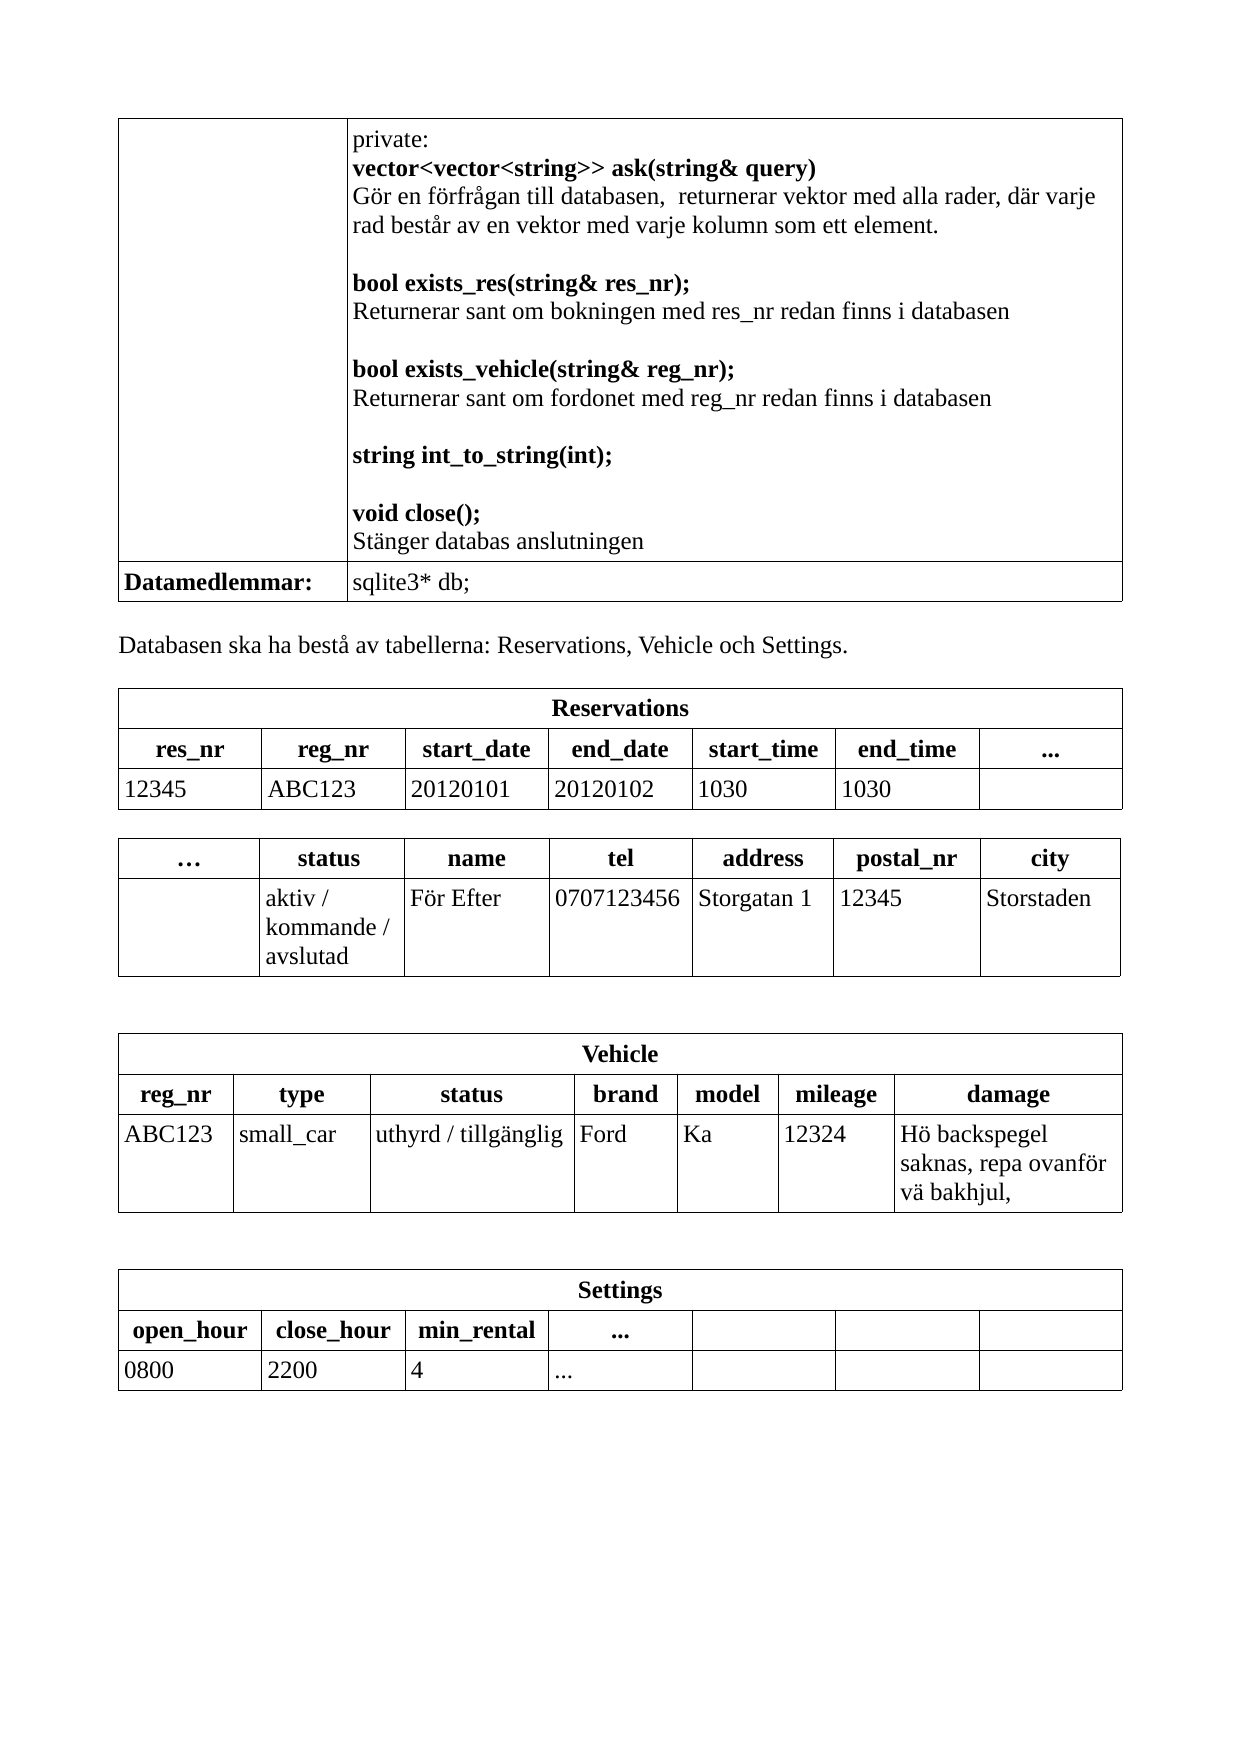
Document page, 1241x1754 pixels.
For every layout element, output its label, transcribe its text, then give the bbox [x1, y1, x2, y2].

table_header postal_nr [834, 839, 980, 878]
table_cell close_hour [262, 1311, 405, 1350]
table_cell Hö backspegel saknas, repa ovanför vä bakhjul, [895, 1115, 1122, 1212]
table_cell open_hour [119, 1311, 261, 1350]
text Databasen ska ha bestå av tabellerna: Reservations, Vehicle och Settings. [118, 630, 1122, 659]
table_cell end_date [549, 729, 692, 768]
table_cell Ka [678, 1115, 778, 1212]
table_cell uthyrd / tillgänglig [371, 1115, 574, 1212]
table_cell status [371, 1075, 574, 1114]
table_cell start_date [406, 729, 548, 768]
table_cell Datamedlemmar: [119, 562, 347, 601]
table_cell [693, 1311, 835, 1350]
table_cell [119, 879, 259, 976]
table_cell För Efter [405, 879, 549, 976]
table_header address [693, 839, 833, 878]
table_cell [836, 1311, 979, 1350]
table_header … [119, 839, 259, 878]
table_cell 1030 [693, 769, 835, 808]
table_cell ... [549, 1351, 692, 1390]
table_cell [980, 1311, 1122, 1350]
table_cell 0800 [119, 1351, 261, 1390]
table_cell aktiv / kommande / avslutad [260, 879, 404, 976]
table_cell Storstaden [981, 879, 1120, 976]
table_cell sqlite3* db; [348, 562, 1122, 601]
table_cell 20120101 [406, 769, 548, 808]
table_cell Ford [575, 1115, 677, 1212]
table_cell [119, 119, 347, 561]
table_cell private: vector<vector<string>> ask(string& query) Gör en förfrågan till databasen, returnerar vektor med alla rader, där varje rad består av en vektor med varje kolumn som ett element. bool exists_res(string& res_nr); Returnerar sant om bokningen med res_nr redan finns i databasen bool exists_vehicle(string& reg_nr); Returnerar sant om fordonet med reg_nr redan finns i databasen string int_to_string(int); void close(); Stänger databas anslutningen [348, 119, 1122, 561]
table_cell ... [980, 729, 1122, 768]
table_cell [980, 769, 1122, 808]
table_header city [981, 839, 1120, 878]
table_cell res_nr [119, 729, 261, 768]
table_header Reservations [119, 689, 1122, 728]
table_cell 4 [406, 1351, 548, 1390]
table_cell 12345 [834, 879, 980, 976]
table_header tel [550, 839, 692, 878]
table_cell 2200 [262, 1351, 405, 1390]
table_cell model [678, 1075, 778, 1114]
table_cell start_time [693, 729, 835, 768]
table_header name [405, 839, 549, 878]
table_cell reg_nr [119, 1075, 233, 1114]
table_cell mileage [779, 1075, 894, 1114]
table_cell brand [575, 1075, 677, 1114]
table_cell ABC123 [262, 769, 405, 808]
table_cell ... [549, 1311, 692, 1350]
table_cell 20120102 [549, 769, 692, 808]
table_cell 0707123456 [550, 879, 692, 976]
table_cell [836, 1351, 979, 1390]
table_cell reg_nr [262, 729, 405, 768]
table_cell type [234, 1075, 370, 1114]
table_cell ABC123 [119, 1115, 233, 1212]
table_cell small_car [234, 1115, 370, 1212]
table_header status [260, 839, 404, 878]
table_header Vehicle [119, 1034, 1122, 1073]
table_cell 12345 [119, 769, 261, 808]
table_cell 12324 [779, 1115, 894, 1212]
table_cell [693, 1351, 835, 1390]
table_cell Storgatan 1 [693, 879, 833, 976]
table_cell damage [895, 1075, 1122, 1114]
table_header Settings [119, 1270, 1122, 1309]
table_cell min_rental [406, 1311, 548, 1350]
table_cell end_time [836, 729, 979, 768]
table_cell 1030 [836, 769, 979, 808]
table_cell [980, 1351, 1122, 1390]
